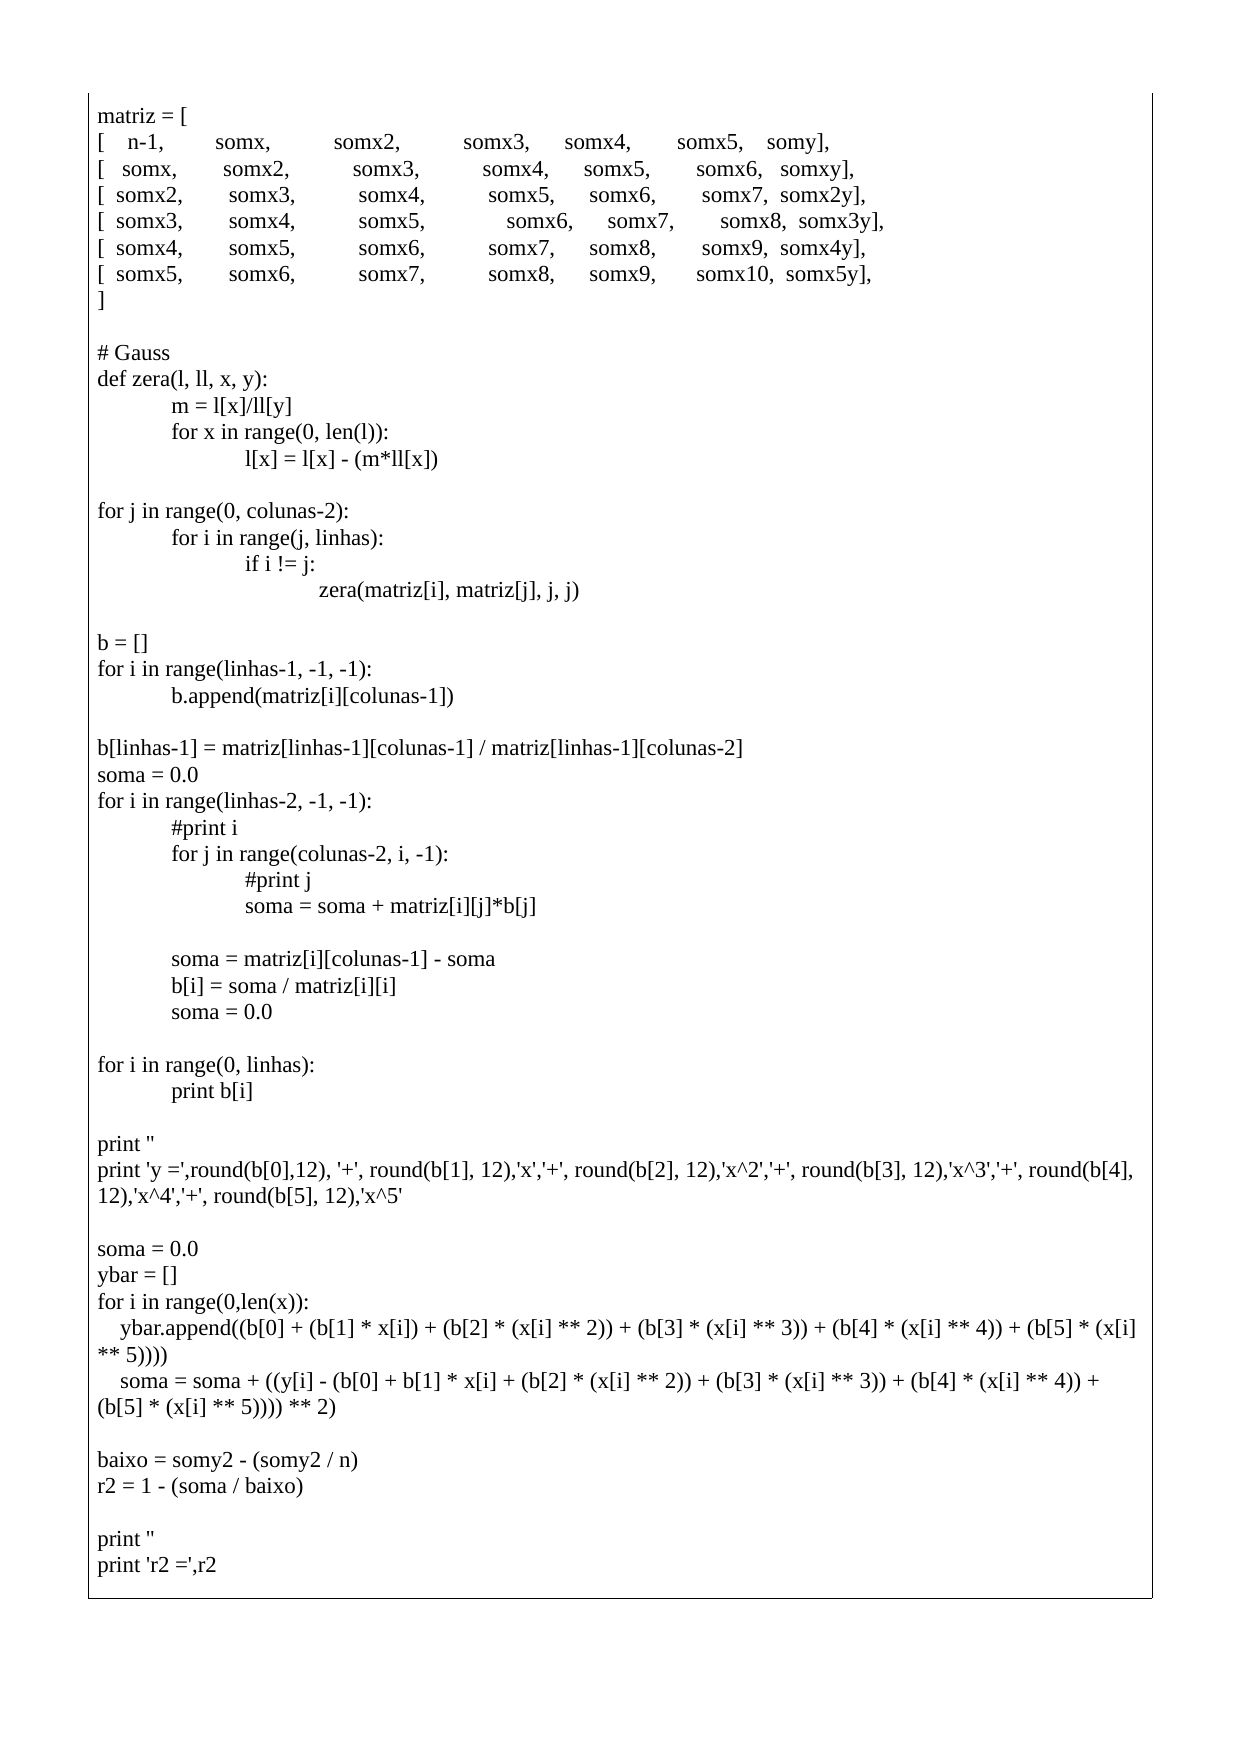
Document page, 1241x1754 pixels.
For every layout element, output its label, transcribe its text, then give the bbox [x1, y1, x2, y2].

text [ somx4, somx5, somx6, somx7, somx8, somx9, somx4y], [97, 234, 1143, 260]
text print b[i] [97, 1077, 1143, 1103]
text def zera(l, ll, x, y): [97, 366, 1143, 392]
text soma = soma + matriz[i][j]*b[j] [97, 893, 1143, 919]
text soma = soma + ((y[i] - (b[0] + b[1] * x[i] + (b[2] * (x[i] ** 2)) + (b[3] * (x[i] ** 3)) + (b[4] * (x[i] ** 4)) + (b[5] * (x[i] ** 5)))) ** 2) [97, 1367, 1143, 1420]
text [ somx2, somx3, somx4, somx5, somx6, somx7, somx2y], [97, 181, 1143, 207]
text for j in range(0, colunas-2): [97, 497, 1143, 524]
text r2 = 1 - (soma / baixo) [97, 1472, 1143, 1499]
text baixo = somy2 - (somy2 / n) [97, 1446, 1143, 1472]
text b.append(matriz[i][colunas-1]) [97, 682, 1143, 708]
text soma = 0.0 [97, 1235, 1143, 1262]
text b = [] [97, 629, 1143, 655]
text ybar = [] [97, 1262, 1143, 1288]
text # Gauss [97, 339, 1143, 366]
text ] [97, 286, 1143, 313]
text [ somx3, somx4, somx5, somx6, somx7, somx8, somx3y], [97, 207, 1143, 234]
text #print j [97, 866, 1143, 893]
text zera(matriz[i], matriz[j], j, j) [97, 576, 1143, 603]
text for i in range(0,len(x)): [97, 1288, 1143, 1314]
text m = l[x]/ll[y] [97, 392, 1143, 418]
text soma = 0.0 [97, 761, 1143, 787]
text if i != j: [97, 550, 1143, 576]
text matriz = [ [97, 102, 1143, 128]
text print '' [97, 1525, 1143, 1551]
text #print i [97, 813, 1143, 840]
text soma = matriz[i][colunas-1] - soma [97, 945, 1143, 972]
text b[i] = soma / matriz[i][i] [97, 972, 1143, 998]
text [ somx5, somx6, somx7, somx8, somx9, somx10, somx5y], [97, 260, 1143, 286]
text print 'r2 =',r2 [97, 1551, 1143, 1578]
text print '' [97, 1130, 1143, 1156]
text for x in range(0, len(l)): [97, 418, 1143, 444]
text print 'y =',round(b[0],12), '+', round(b[1], 12),'x','+', round(b[2], 12),'x^2','+', round(b[3], 12),'x^3','+', round(b[4], 12),'x^4','+', round(b[5], 12),'x^5' [97, 1156, 1143, 1209]
text l[x] = l[x] - (m*ll[x]) [97, 444, 1143, 471]
text for i in range(0, linhas): [97, 1051, 1143, 1077]
text b[linhas-1] = matriz[linhas-1][colunas-1] / matriz[linhas-1][colunas-2] [97, 734, 1143, 761]
text for j in range(colunas-2, i, -1): [97, 840, 1143, 866]
text [ somx, somx2, somx3, somx4, somx5, somx6, somxy], [97, 155, 1143, 181]
text [ n-1, somx, somx2, somx3, somx4, somx5, somy], [97, 128, 1143, 155]
text for i in range(linhas-2, -1, -1): [97, 787, 1143, 813]
text for i in range(j, linhas): [97, 524, 1143, 550]
text ybar.append((b[0] + (b[1] * x[i]) + (b[2] * (x[i] ** 2)) + (b[3] * (x[i] ** 3)) + (b[4] * (x[i] ** 4)) + (b[5] * (x[i] ** 5)))) [97, 1314, 1143, 1367]
text for i in range(linhas-1, -1, -1): [97, 655, 1143, 682]
text soma = 0.0 [97, 998, 1143, 1024]
